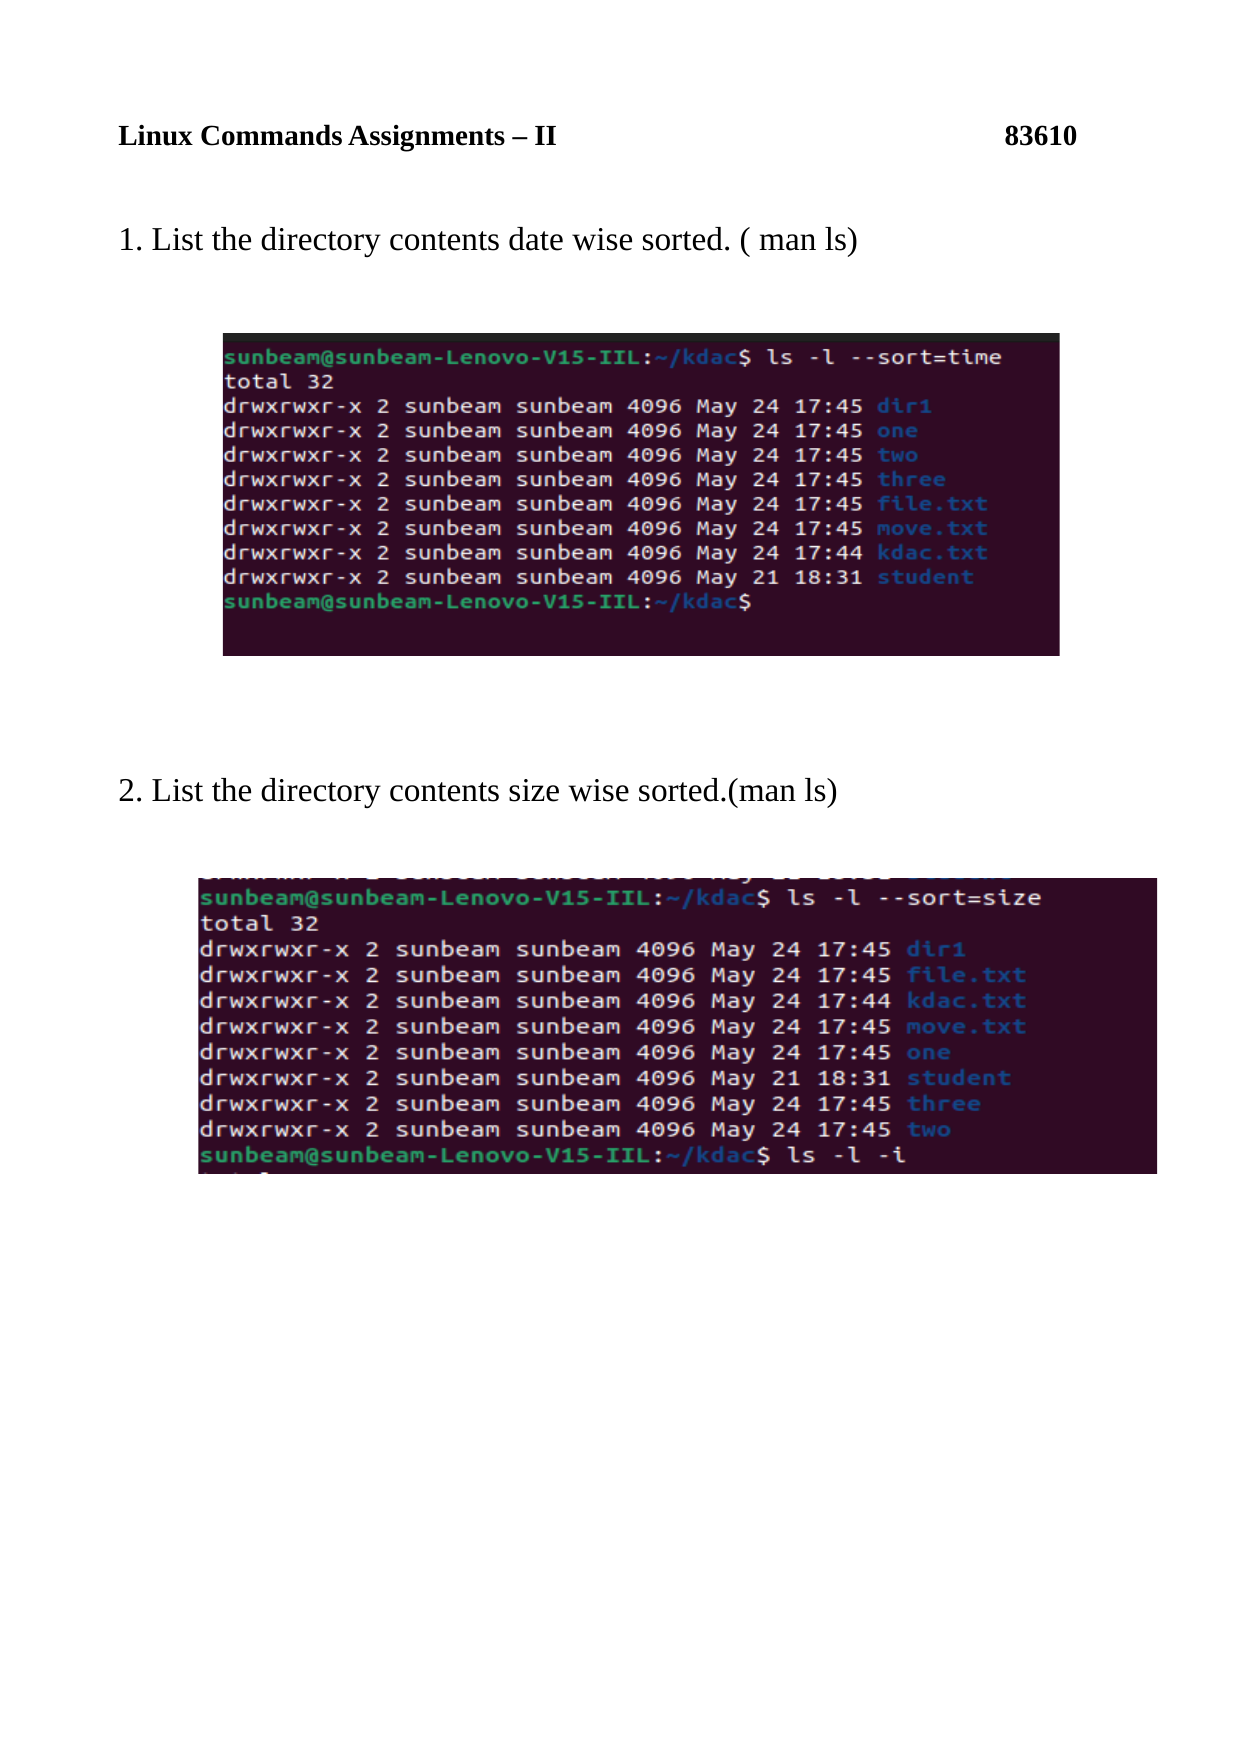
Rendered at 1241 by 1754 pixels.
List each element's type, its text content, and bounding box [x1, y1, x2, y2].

text Linux Commands Assignments – II 83610 [118, 118, 1122, 152]
text 1. List the directory contents date wise sorted. ( man ls) [118, 219, 1122, 257]
picture [198, 878, 1158, 1174]
picture [222, 333, 1060, 656]
text 2. List the directory contents size wise sorted.(man ls) [118, 771, 1122, 809]
